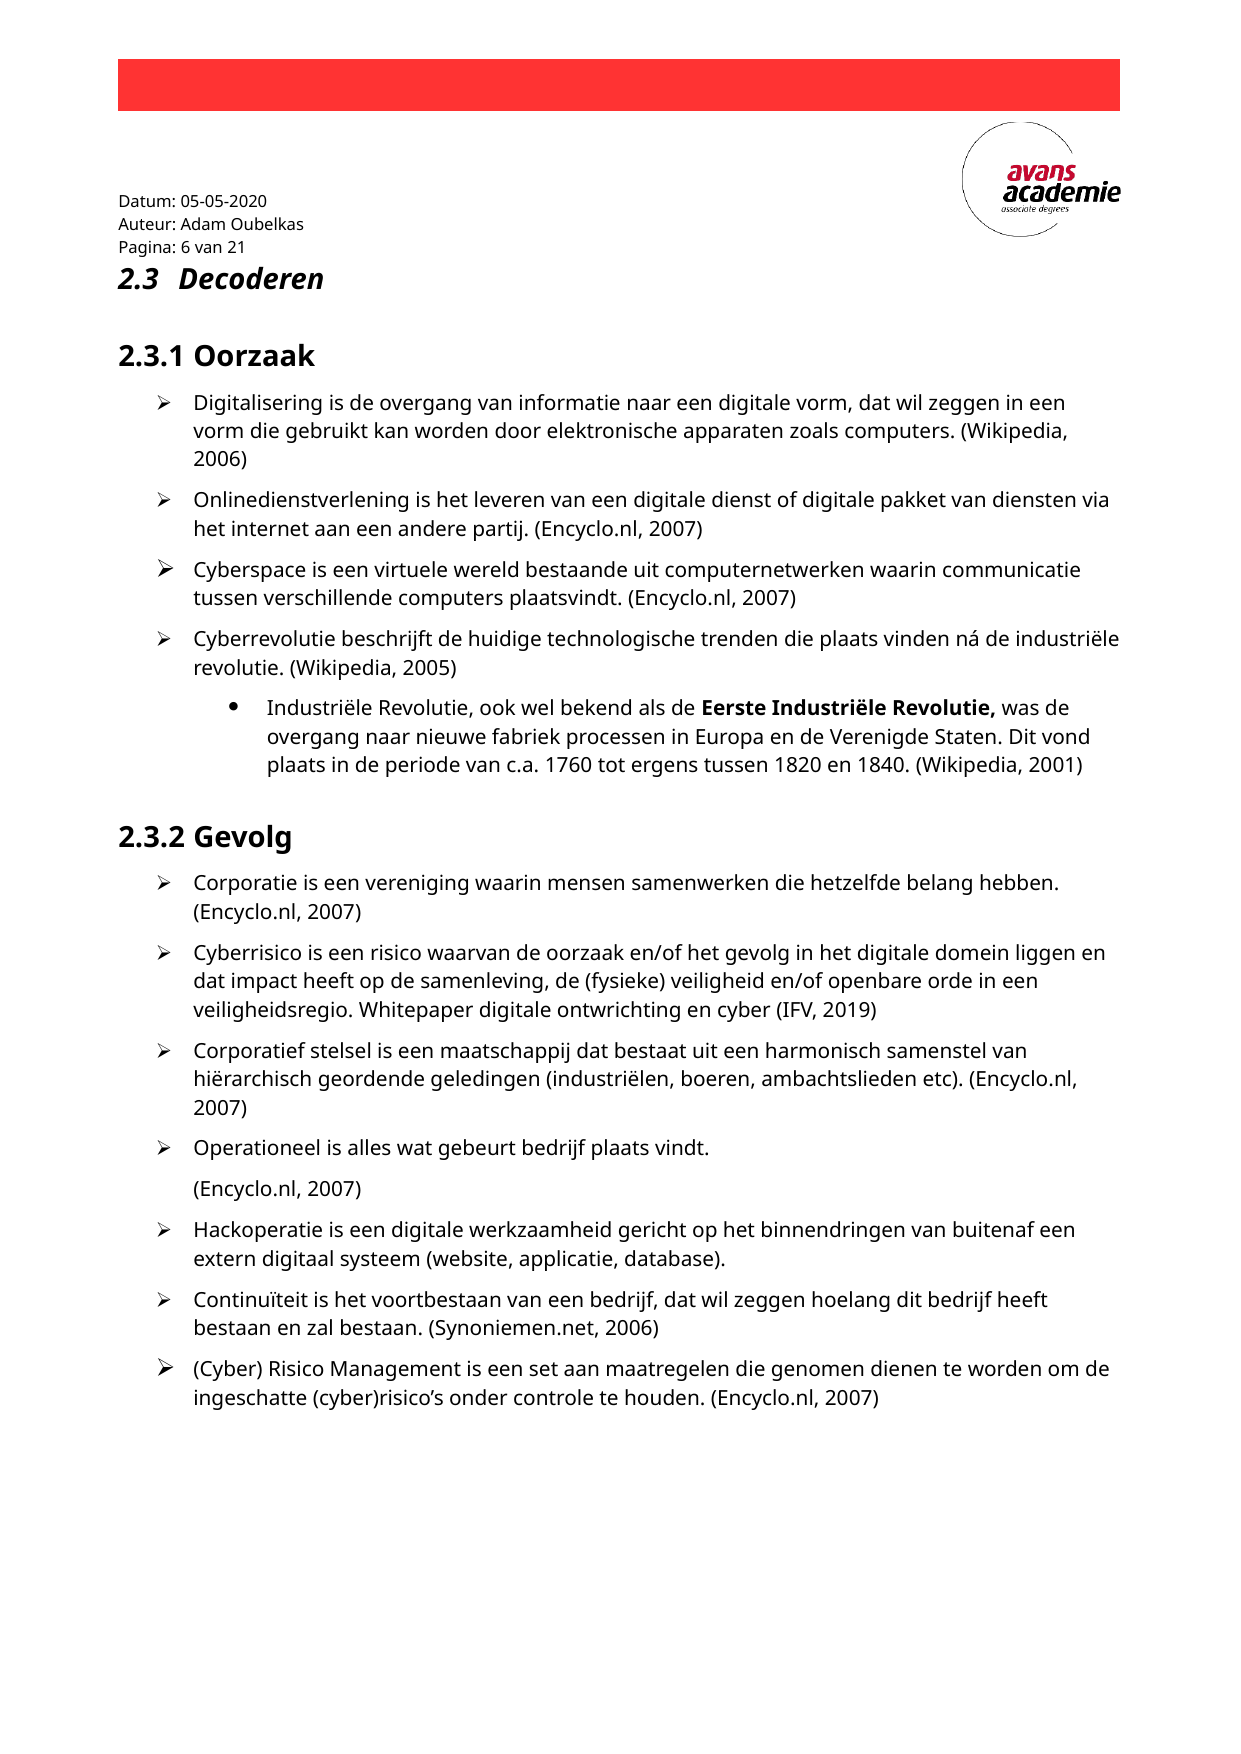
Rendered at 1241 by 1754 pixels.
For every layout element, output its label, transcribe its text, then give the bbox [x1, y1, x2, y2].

list Operationeel is alles wat gebeurt bedrijf plaats vindt. [156, 1133, 1122, 1162]
subtitle Oorzaak [118, 335, 1122, 375]
list (Cyber) Risico Management is een set aan maatregelen die genomen dienen te worden om de ingeschatte (cyber)risico’s onder controle te houden. (Encyclo.nl, 2007) [156, 1354, 1122, 1411]
list Cyberrevolutie beschrijft de huidige technologische trenden die plaats vinden ná de industriële revolutie. (Wikipedia, 2005) [156, 624, 1122, 681]
list Industriële Revolutie, ook wel bekend als de Eerste Industriële Revolutie, was de overgang naar nieuwe fabriek processen in Europa en de Verenigde Staten. Dit vond plaats in de periode van c.a. 1760 tot ergens tussen 1820 en 1840. (Wikipedia, 2001) [229, 693, 1122, 779]
list Corporatief stelsel is een maatschappij dat bestaat uit een harmonisch samenstel van hiërarchisch geordende geledingen (industriëlen, boeren, ambachtslieden etc). (Encyclo.nl, 2007) [156, 1036, 1122, 1121]
subtitle Gevolg [118, 816, 1122, 856]
list Cyberrisico is een risico waarvan de oorzaak en/of het gevolg in het digitale domein liggen en dat impact heeft op de samenleving, de (fysieke) veiligheid en/of openbare orde in een veiligheidsregio. Whitepaper digitale ontwrichting en cyber (IFV, 2019) [156, 938, 1122, 1023]
list Onlinedienstverlening is het leveren van een digitale dienst of digitale pakket van diensten via het internet aan een andere partij. (Encyclo.nl, 2007) [156, 485, 1122, 542]
list Corporatie is een vereniging waarin mensen samenwerken die hetzelfde belang hebben. (Encyclo.nl, 2007) [156, 868, 1122, 925]
text (Encyclo.nl, 2007) [193, 1174, 1122, 1203]
subtitle Decoderen [118, 258, 1122, 298]
list Cyberspace is een virtuele wereld bestaande uit computernetwerken waarin communicatie tussen verschillende computers plaatsvindt. (Encyclo.nl, 2007) [156, 555, 1122, 612]
list Continuïteit is het voortbestaan van een bedrijf, dat wil zeggen hoelang dit bedrijf heeft bestaan en zal bestaan. (Synoniemen.net, 2006) [156, 1285, 1122, 1342]
list Digitalisering is de overgang van informatie naar een digitale vorm, dat wil zeggen in een vorm die gebruikt kan worden door elektronische apparaten zoals computers. (Wikipedia, 2006) [156, 388, 1122, 473]
list Hackoperatie is een digitale werkzaamheid gericht op het binnendringen van buitenaf een extern digitaal systeem (website, applicatie, database). [156, 1215, 1122, 1272]
